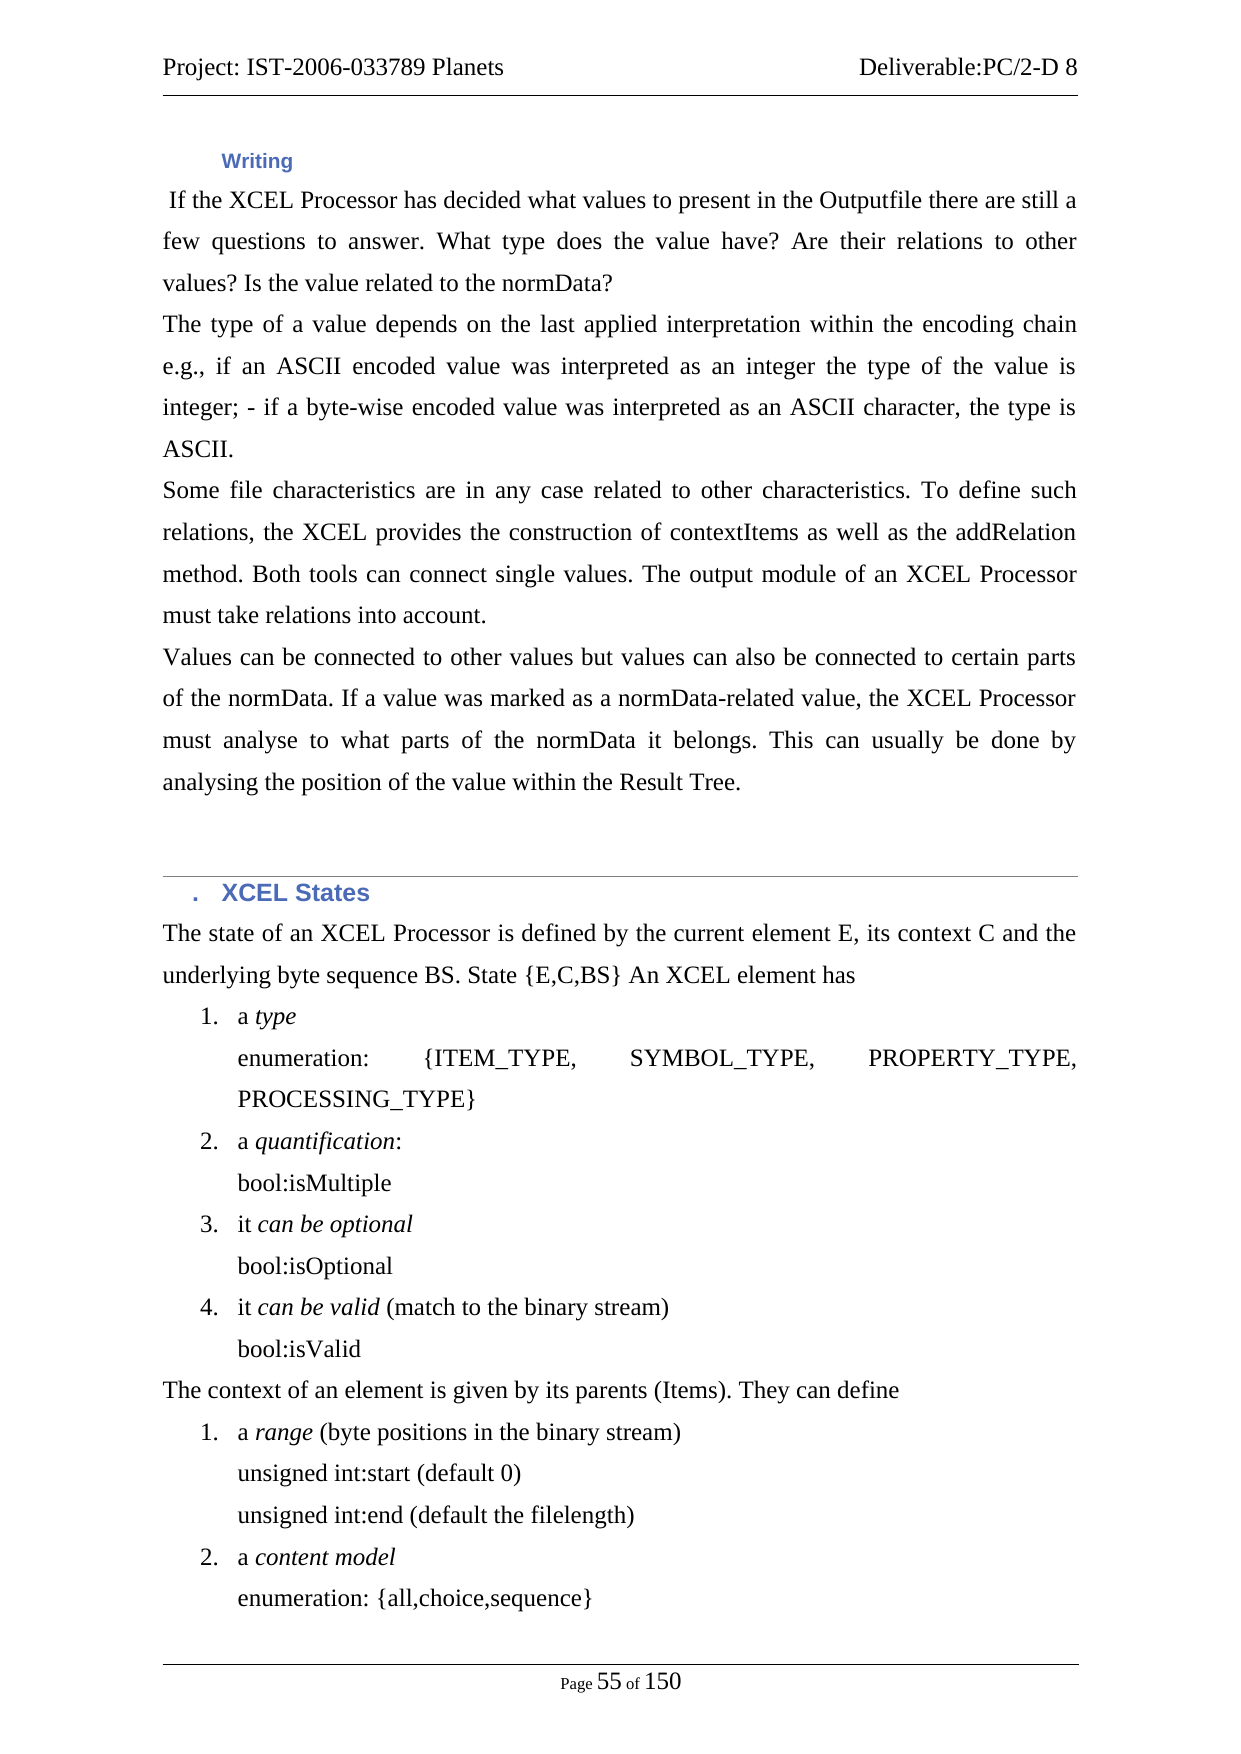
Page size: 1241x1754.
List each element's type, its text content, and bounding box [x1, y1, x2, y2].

subtitle Writing [162, 150, 1078, 173]
text The state of an XCEL Processor is defined by the current element E, its context C and the underlying byte sequence BS. State {E,C,BS} An XCEL element has [162, 919, 1078, 988]
list it can be valid (match to the binary stream) [200, 1293, 1078, 1321]
list enumeration: {ITEM_TYPE, SYMBOL_TYPE, PROPERTY_TYPE, PROCESSING_TYPE} [200, 1044, 1078, 1113]
list enumeration: {all,choice,sequence} [200, 1584, 1078, 1612]
text If the XCEL Processor has decided what values to present in the Outputfile there are still a few questions to answer. What type does the value have? Are their relations to other values? Is the value related to the normData? [162, 186, 1078, 297]
list a quantification: [200, 1127, 1078, 1155]
list unsigned int:start (default 0) [200, 1459, 1078, 1487]
list bool:isValid [200, 1335, 1078, 1363]
text Some file characteristics are in any case related to other characteristics. To define such relations, the XCEL provides the construction of contextItems as well as the addRelation method. Both tools can connect single values. The output module of an XCEL Processor must take relations into account. [162, 477, 1078, 629]
text Values can be connected to other values but values can also be connected to certain parts of the normData. If a value was marked as a normData-related value, the XCEL Processor must analyse to what parts of the normData it belongs. This can usually be done by analysing the position of the value within the Result Tree. [162, 643, 1078, 795]
text The type of a value depends on the last applied interpretation within the encoding chain e.g., if an ASCII encoded value was interpreted as an integer the type of the value is integer; - if a byte-wise encoded value was interpreted as an ASCII character, the type is ASCII. [162, 310, 1078, 463]
list unsigned int:end (default the filelength) [200, 1501, 1078, 1529]
list it can be optional [200, 1210, 1078, 1238]
subtitle XCEL States [162, 877, 1078, 907]
list a type [200, 1002, 1078, 1030]
list bool:isMultiple [200, 1169, 1078, 1196]
list bool:isOptional [200, 1252, 1078, 1279]
list a range (byte positions in the binary stream) [200, 1418, 1078, 1446]
list a content model [200, 1543, 1078, 1570]
text The context of an element is given by its parents (Items). They can define [162, 1376, 1078, 1404]
